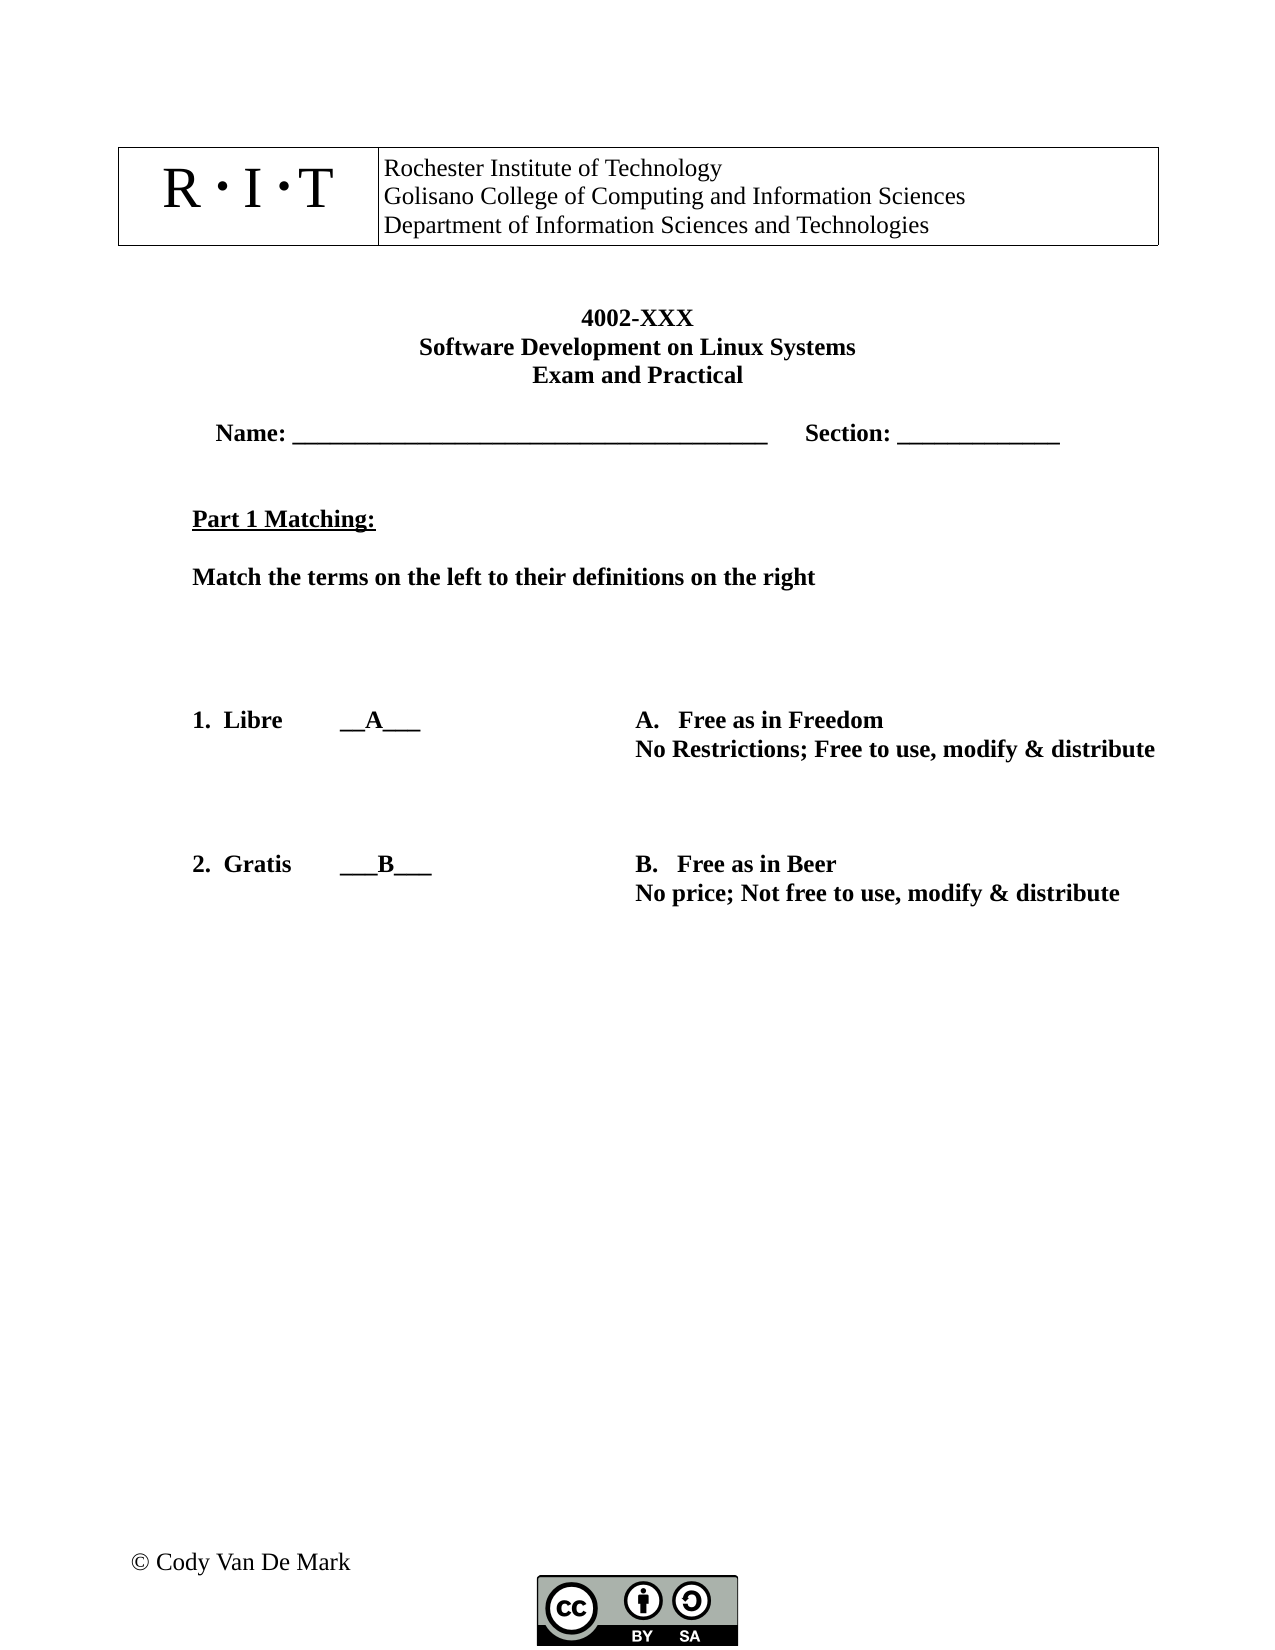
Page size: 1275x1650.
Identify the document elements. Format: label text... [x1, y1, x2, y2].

picture [536, 1575, 739, 1646]
text Software Development on Linux Systems [118, 332, 1157, 361]
text Match the terms on the left to their definitions on the right [118, 533, 1157, 591]
text 4002-XXX [118, 303, 1157, 332]
text Part 1 Matching: [118, 504, 1157, 533]
text 1. Libre __A___ A. Free as in Freedom No Restrictions; Free to use, modify & distribute [118, 706, 1157, 763]
text 2. Gratis ___B___ B. Free as in Beer No price; Not free to use, modify & distribute [118, 849, 1157, 993]
text Exam and Practical [118, 361, 1157, 389]
text Name: ______________________________________ Section: _____________ [118, 418, 1157, 447]
